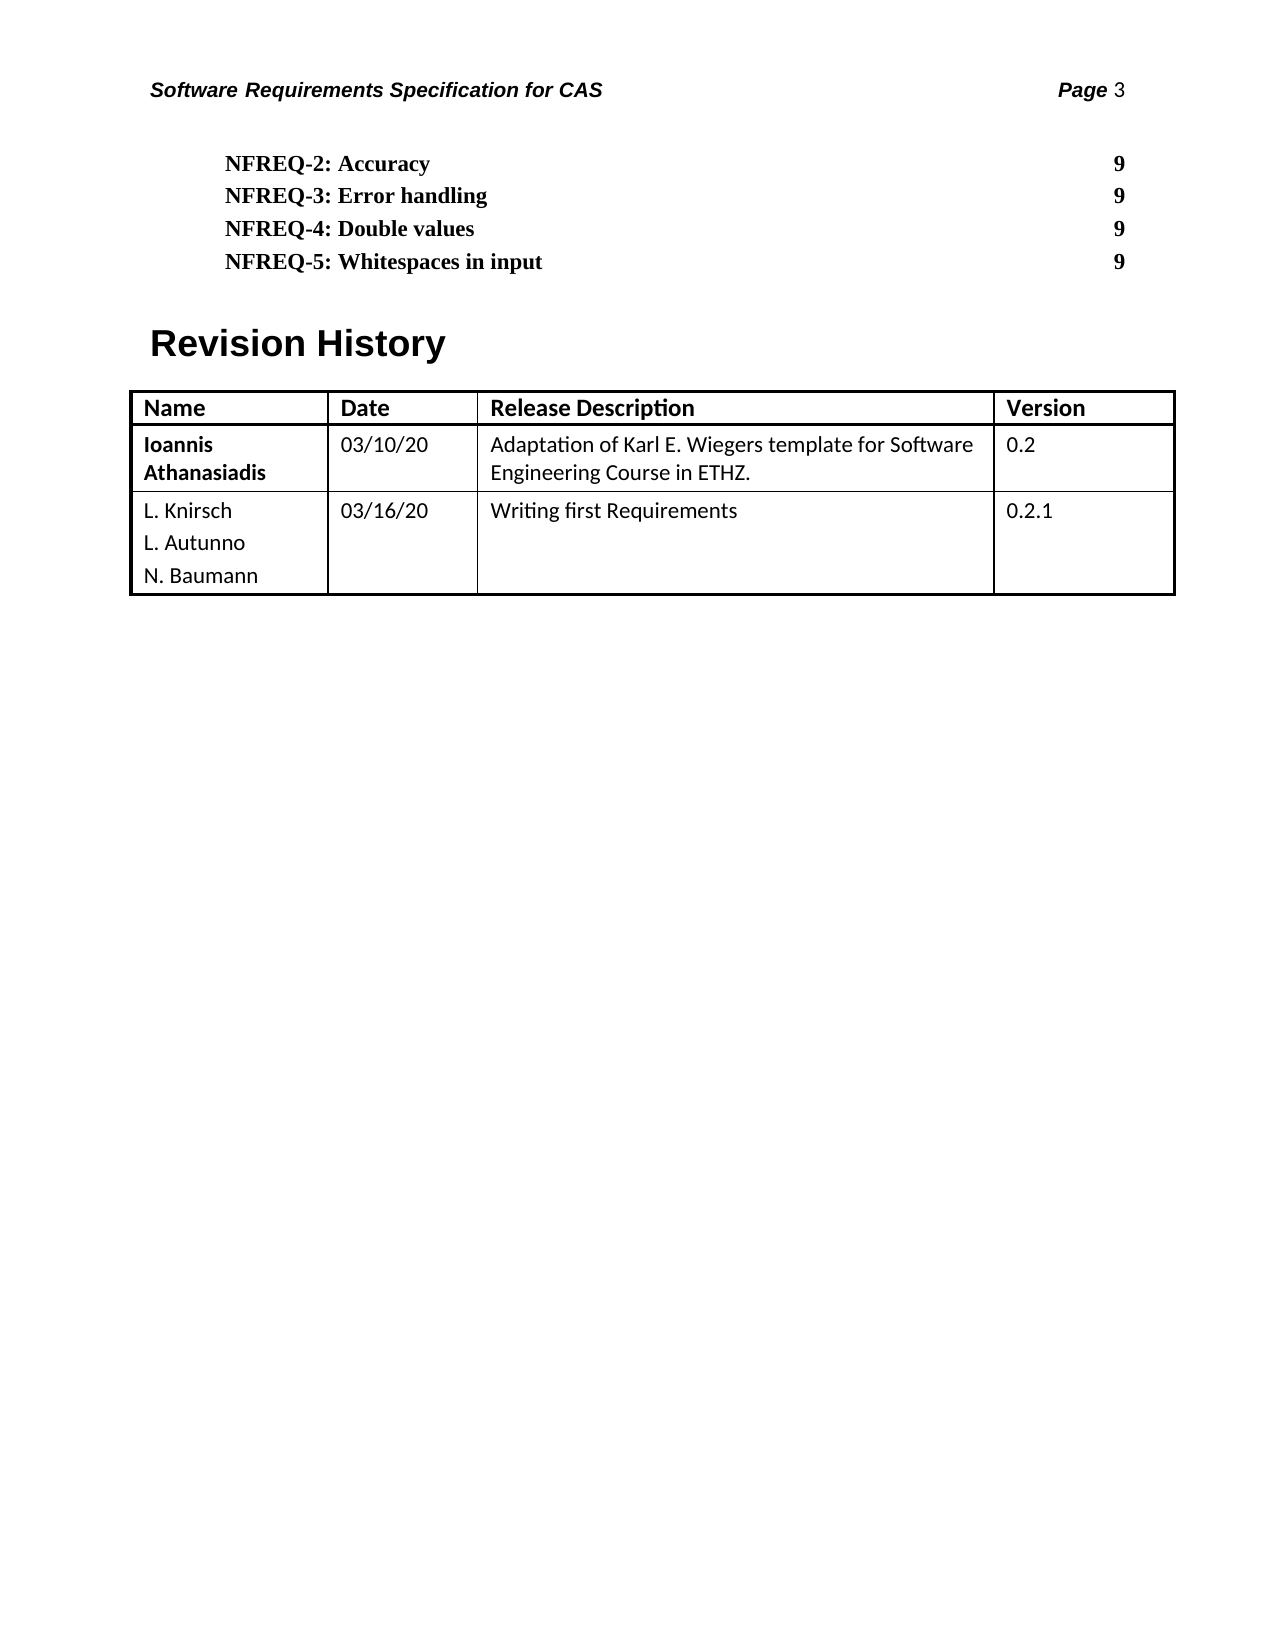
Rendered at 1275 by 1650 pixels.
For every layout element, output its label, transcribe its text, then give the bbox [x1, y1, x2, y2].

table_cell 0.2 [995, 426, 1173, 491]
table_cell 0.2.1 [995, 492, 1173, 593]
table_header Date [329, 393, 477, 423]
text NFREQ-3: Error handling 9 [225, 183, 1125, 209]
text NFREQ-2: Accuracy 9 [225, 150, 1125, 176]
table_cell Writing first Requirements [478, 492, 993, 593]
table_cell 03/10/20 [329, 426, 477, 491]
table_header Name [133, 393, 327, 423]
table_cell Adaptation of Karl E. Wiegers template for Software Engineering Course in ETHZ. [478, 426, 993, 491]
text NFREQ-4: Double values 9 [225, 215, 1125, 242]
table_header Release Description [478, 393, 993, 423]
table_header Version [995, 393, 1173, 423]
table_cell L. Knirsch L. Autunno N. Baumann [133, 492, 327, 593]
table_cell Ioannis Athanasiadis [133, 426, 327, 491]
table_cell 03/16/20 [329, 492, 477, 593]
text Revision History [150, 321, 1125, 364]
text NFREQ-5: Whitespaces in input 9 [225, 248, 1125, 274]
